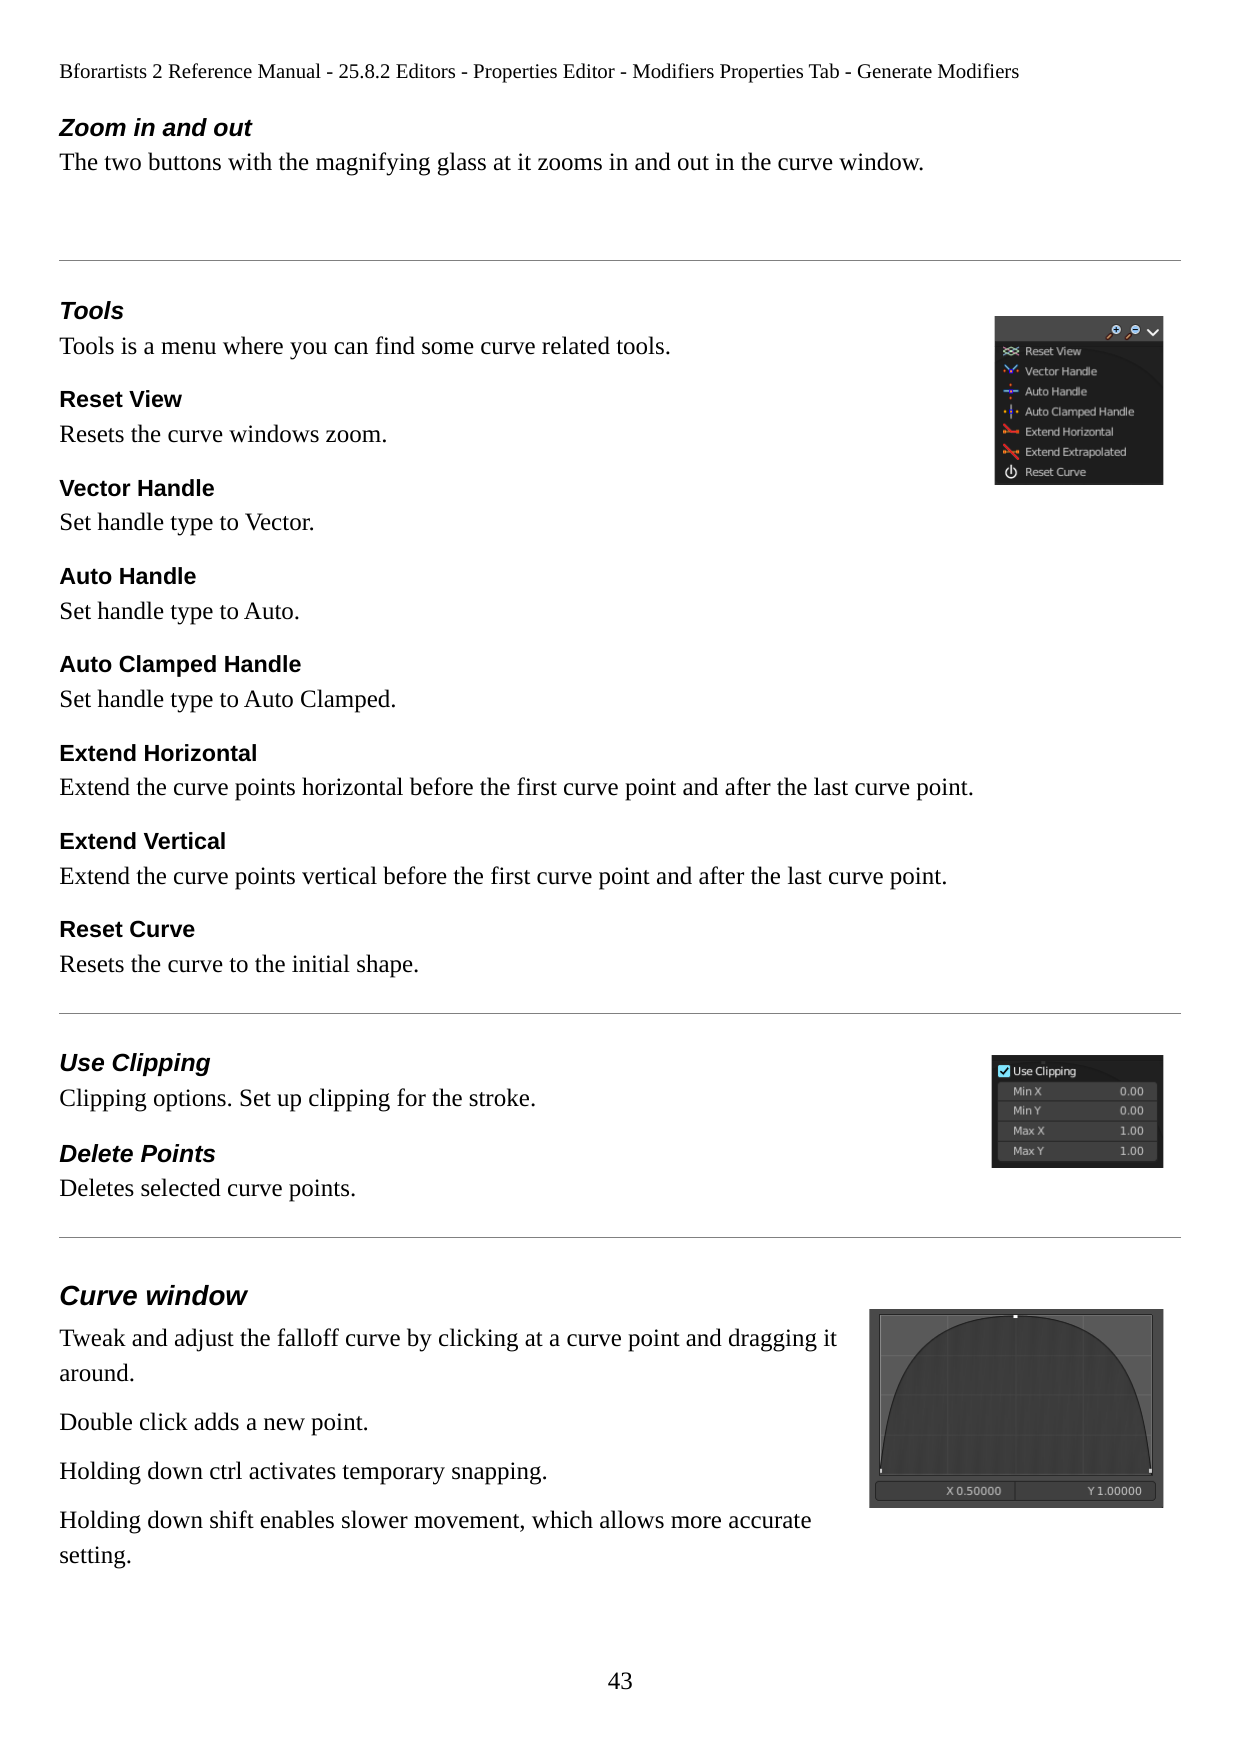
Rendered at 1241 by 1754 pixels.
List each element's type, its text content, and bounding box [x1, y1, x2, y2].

picture [994, 316, 1164, 485]
text Set handle type to Auto Clamped. [59, 684, 1181, 713]
subtitle Tools [59, 296, 1181, 324]
text Holding down ctrl activates temporary snapping. [59, 1456, 869, 1485]
picture [991, 1055, 1164, 1168]
text Set handle type to Vector. [59, 507, 1181, 536]
text Deletes selected curve points. [59, 1173, 1181, 1202]
subtitle Vector Handle [59, 474, 1181, 501]
subtitle Extend Vertical [59, 828, 1181, 854]
text Double click adds a new point. [59, 1407, 869, 1436]
subtitle [1164, 1139, 1181, 1167]
text Set handle type to Auto. [59, 596, 1181, 624]
subtitle Use Clipping [59, 1048, 1181, 1077]
text Resets the curve to the initial shape. [59, 949, 1181, 978]
subtitle [1164, 386, 1181, 413]
subtitle Reset Curve [59, 916, 1181, 943]
text The two buttons with the magnifying glass at it zooms in and out in the curve window. [59, 147, 1181, 176]
subtitle Auto Handle [59, 563, 1181, 589]
text Resets the curve windows zoom. [59, 419, 994, 448]
subtitle Reset View [59, 386, 994, 413]
subtitle Curve window [59, 1279, 1181, 1311]
text Tweak and adjust the falloff curve by clicking at a curve point and dragging it around. [59, 1323, 869, 1387]
picture [869, 1309, 1164, 1508]
text Tools is a menu where you can find some curve related tools. [59, 331, 994, 359]
text Clipping options. Set up clipping for the stroke. [59, 1083, 991, 1112]
subtitle Auto Clamped Handle [59, 651, 1181, 678]
subtitle Delete Points [59, 1139, 991, 1167]
text Holding down shift enables slower movement, which allows more accurate setting. [59, 1505, 1181, 1568]
subtitle Zoom in and out [59, 113, 1181, 141]
subtitle Extend Horizontal [59, 739, 1181, 766]
text Extend the curve points horizontal before the first curve point and after the last curve point. [59, 772, 1181, 801]
text Extend the curve points vertical before the first curve point and after the last curve point. [59, 861, 1181, 889]
